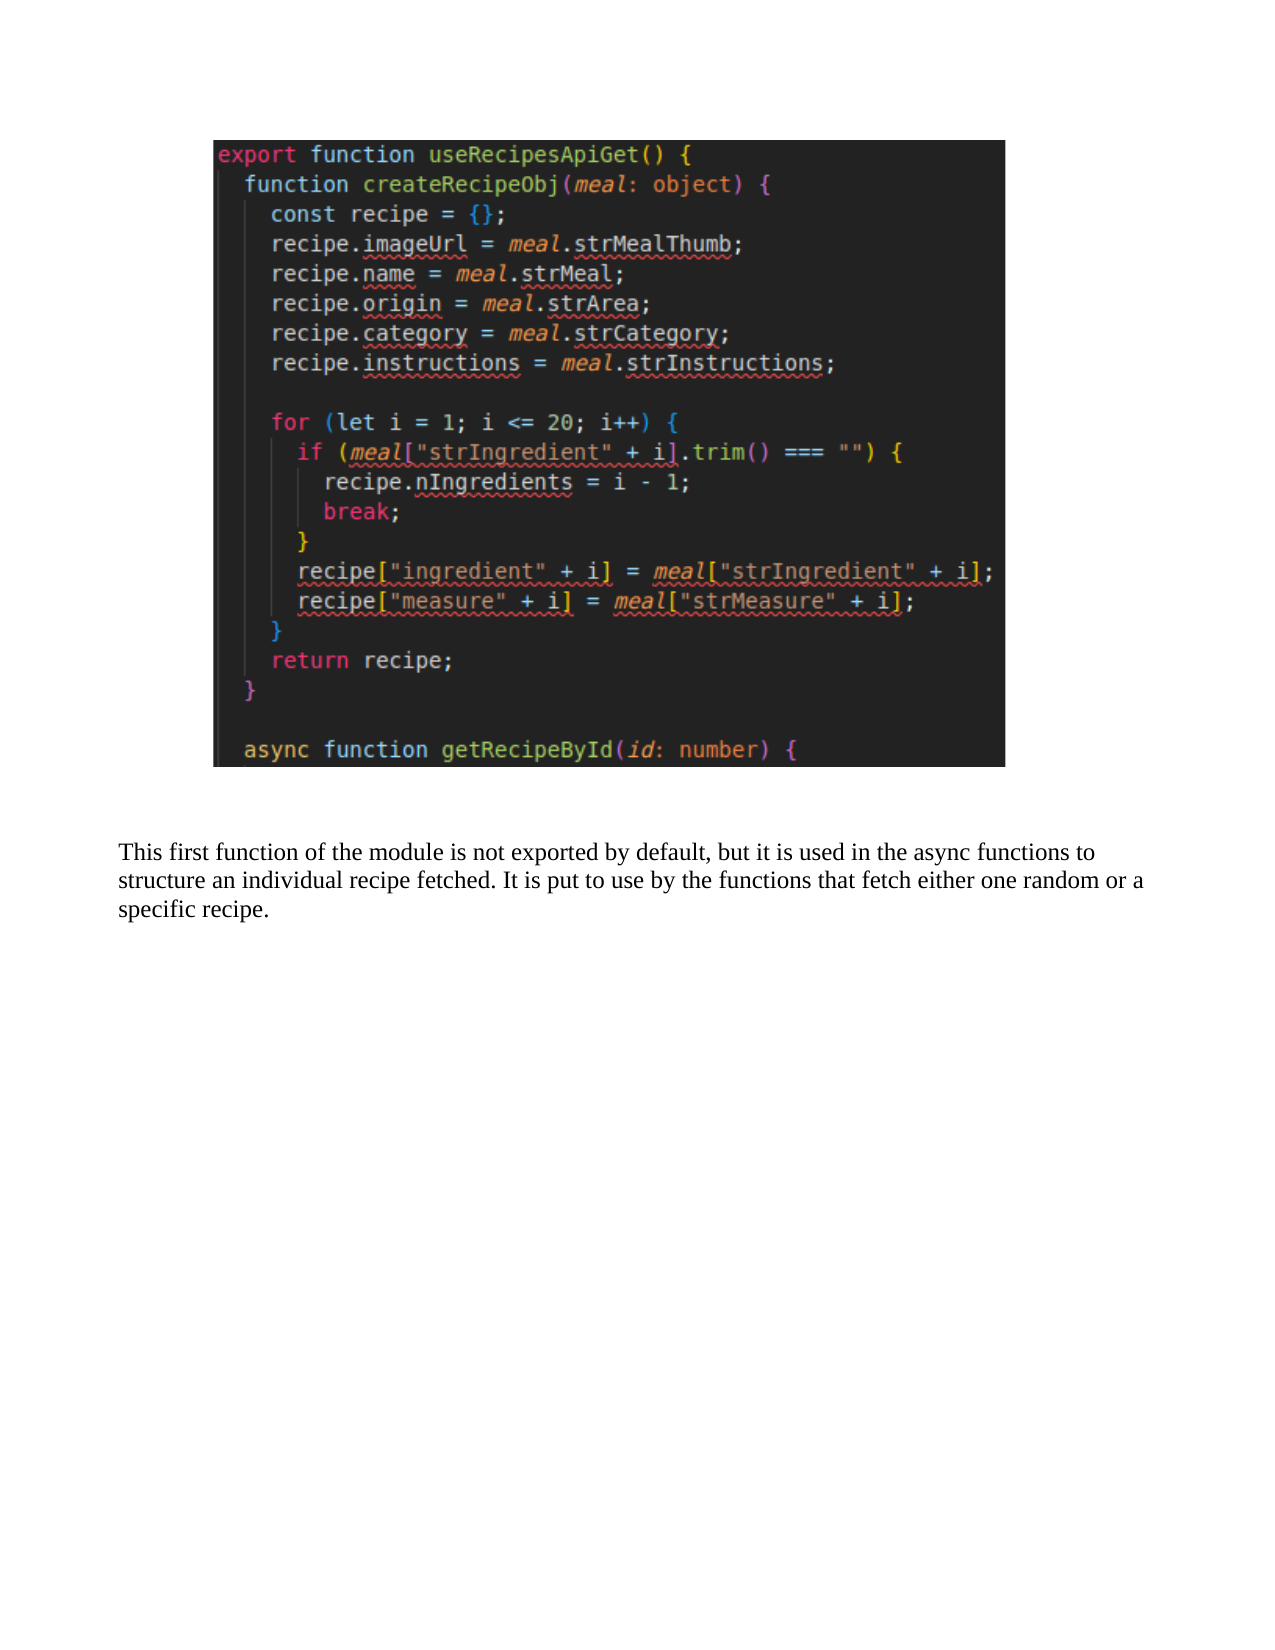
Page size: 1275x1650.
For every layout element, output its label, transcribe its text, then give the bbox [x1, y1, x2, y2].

picture [213, 140, 1006, 767]
text This first function of the module is not exported by default, but it is used in the async functions to structure an individual recipe fetched. It is put to use by the functions that fetch either one random or a specific recipe. [118, 837, 1157, 923]
